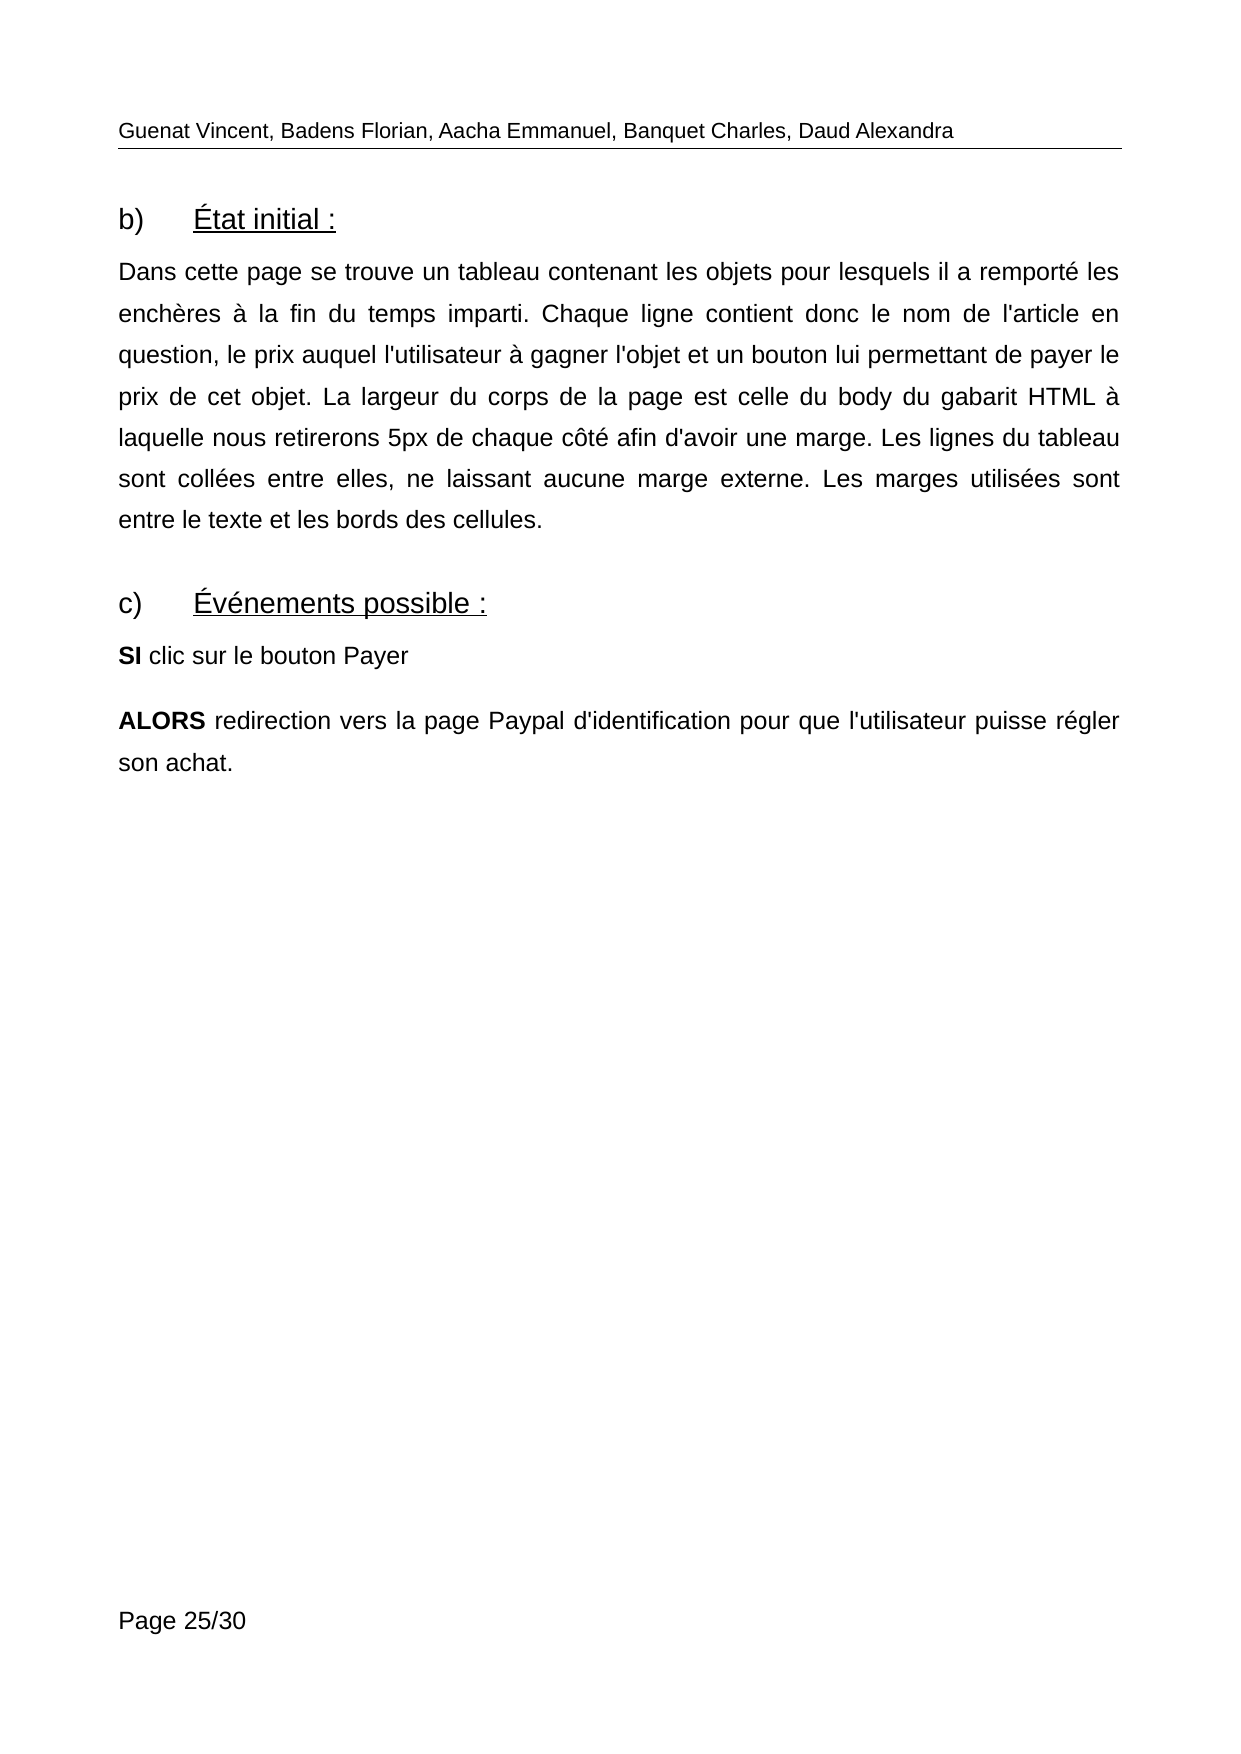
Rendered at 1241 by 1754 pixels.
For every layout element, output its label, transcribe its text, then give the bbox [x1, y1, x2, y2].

text ALORS redirection vers la page Paypal d'identification pour que l'utilisateur puisse régler son achat. [118, 697, 1122, 779]
text Dans cette page se trouve un tableau contenant les objets pour lesquels il a remporté les enchères à la fin du temps imparti. Chaque ligne contient donc le nom de l'article en question, le prix auquel l'utilisateur à gagner l'objet et un bouton lui permettant de payer le prix de cet objet. La largeur du corps de la page est celle du body du gabarit HTML à laquelle nous retirerons 5px de chaque côté afin d'avoir une marge. Les lignes du tableau sont collées entre elles, ne laissant aucune marge externe. Les marges utilisées sont entre le texte et les bords des cellules. [118, 248, 1122, 537]
text SI clic sur le bouton Payer [118, 632, 1122, 673]
subtitle État initial : [118, 202, 1122, 235]
subtitle Événements possible : [118, 586, 1122, 619]
